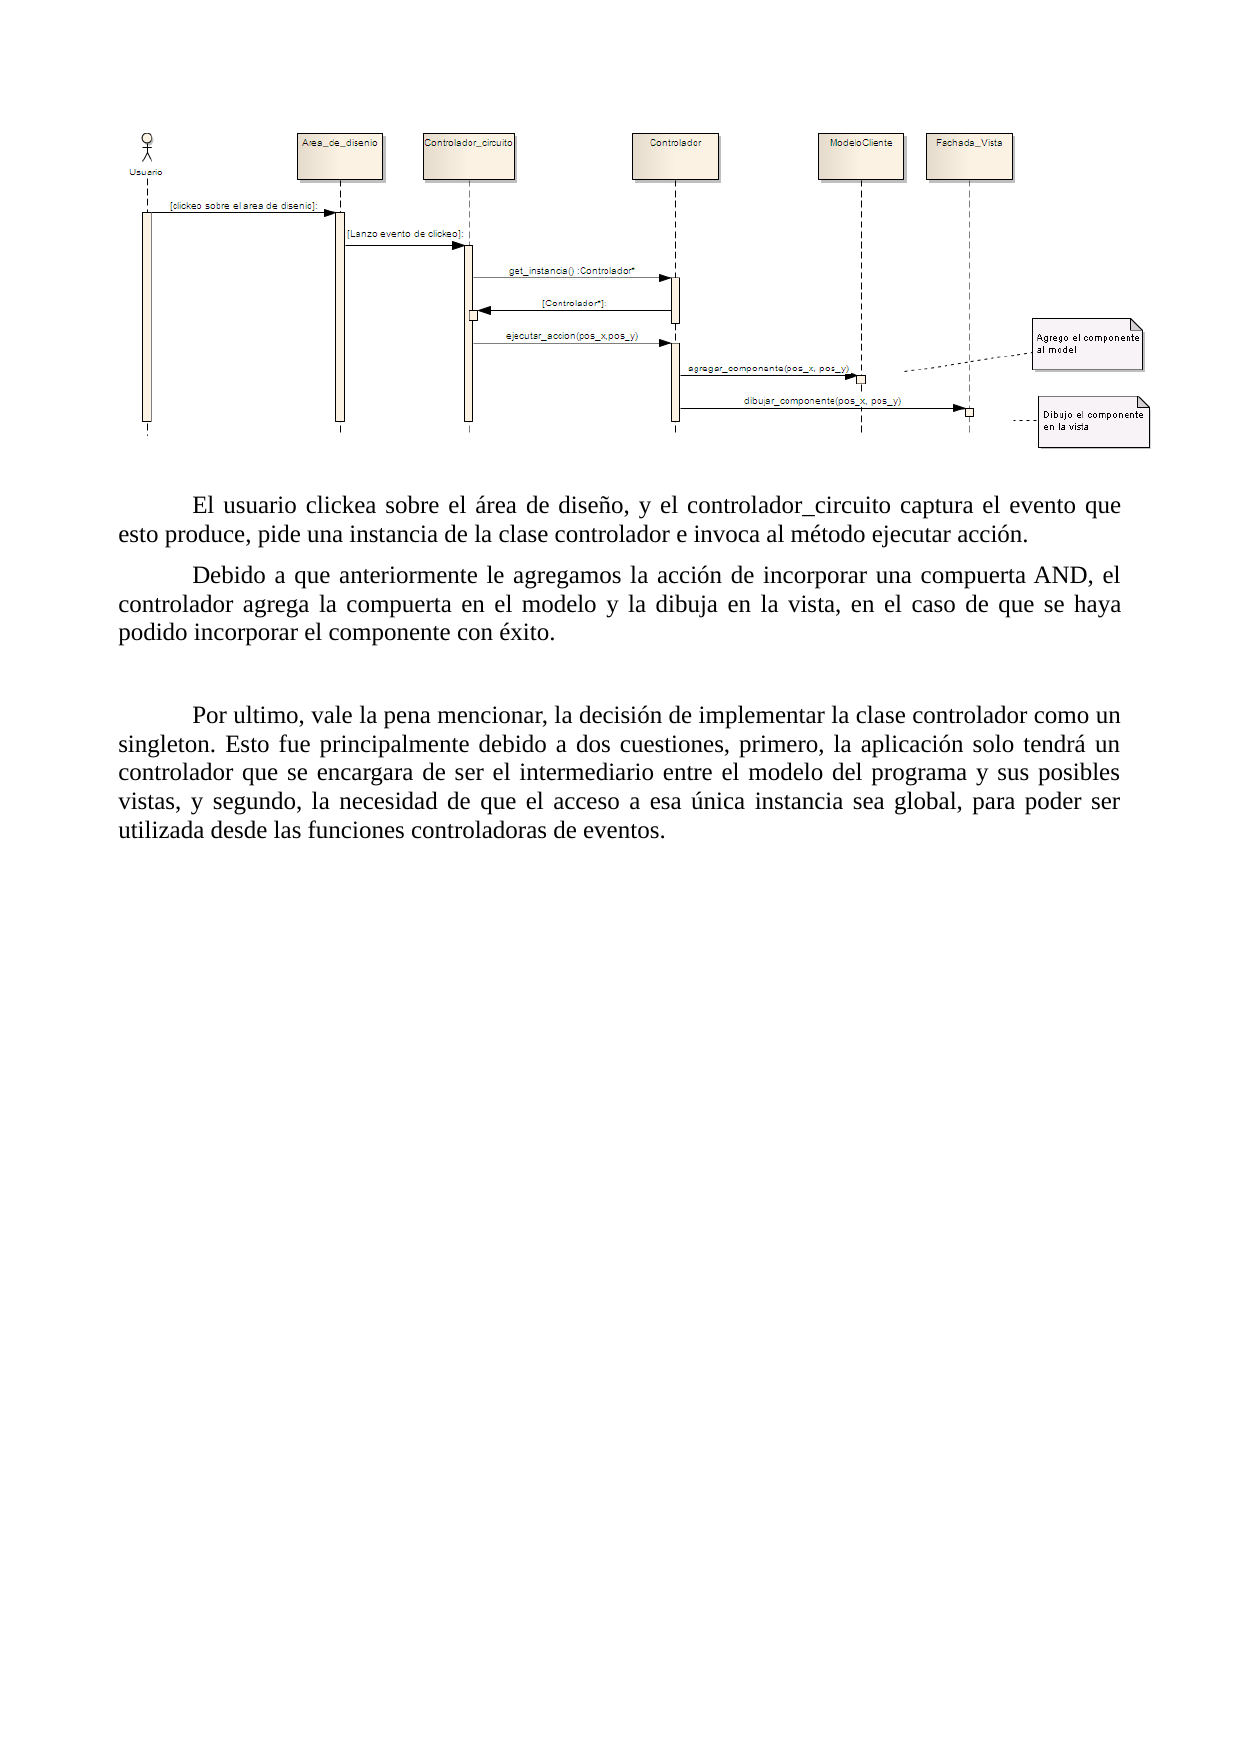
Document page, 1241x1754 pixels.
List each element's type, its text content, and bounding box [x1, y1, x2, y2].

text Por ultimo, vale la pena mencionar, la decisión de implementar la clase controlador como un singleton. Esto fue principalmente debido a dos cuestiones, primero, la aplicación solo tendrá un controlador que se encargara de ser el intermediario entre el modelo del programa y sus posibles vistas, y segundo, la necesidad de que el acceso a esa única instancia sea global, para poder ser utilizada desde las funciones controladoras de eventos. [118, 700, 1122, 844]
text El usuario clickea sobre el área de diseño, y el controlador_circuito captura el evento que esto produce, pide una instancia de la clase controlador e invoca al método ejecutar acción. [118, 490, 1122, 547]
text Debido a que anteriormente le agregamos la acción de incorporar una compuerta AND, el controlador agrega la compuerta en el modelo y la dibuja en la vista, en el caso de que se haya podido incorporar el componente con éxito. [118, 560, 1122, 646]
picture [129, 133, 1151, 449]
